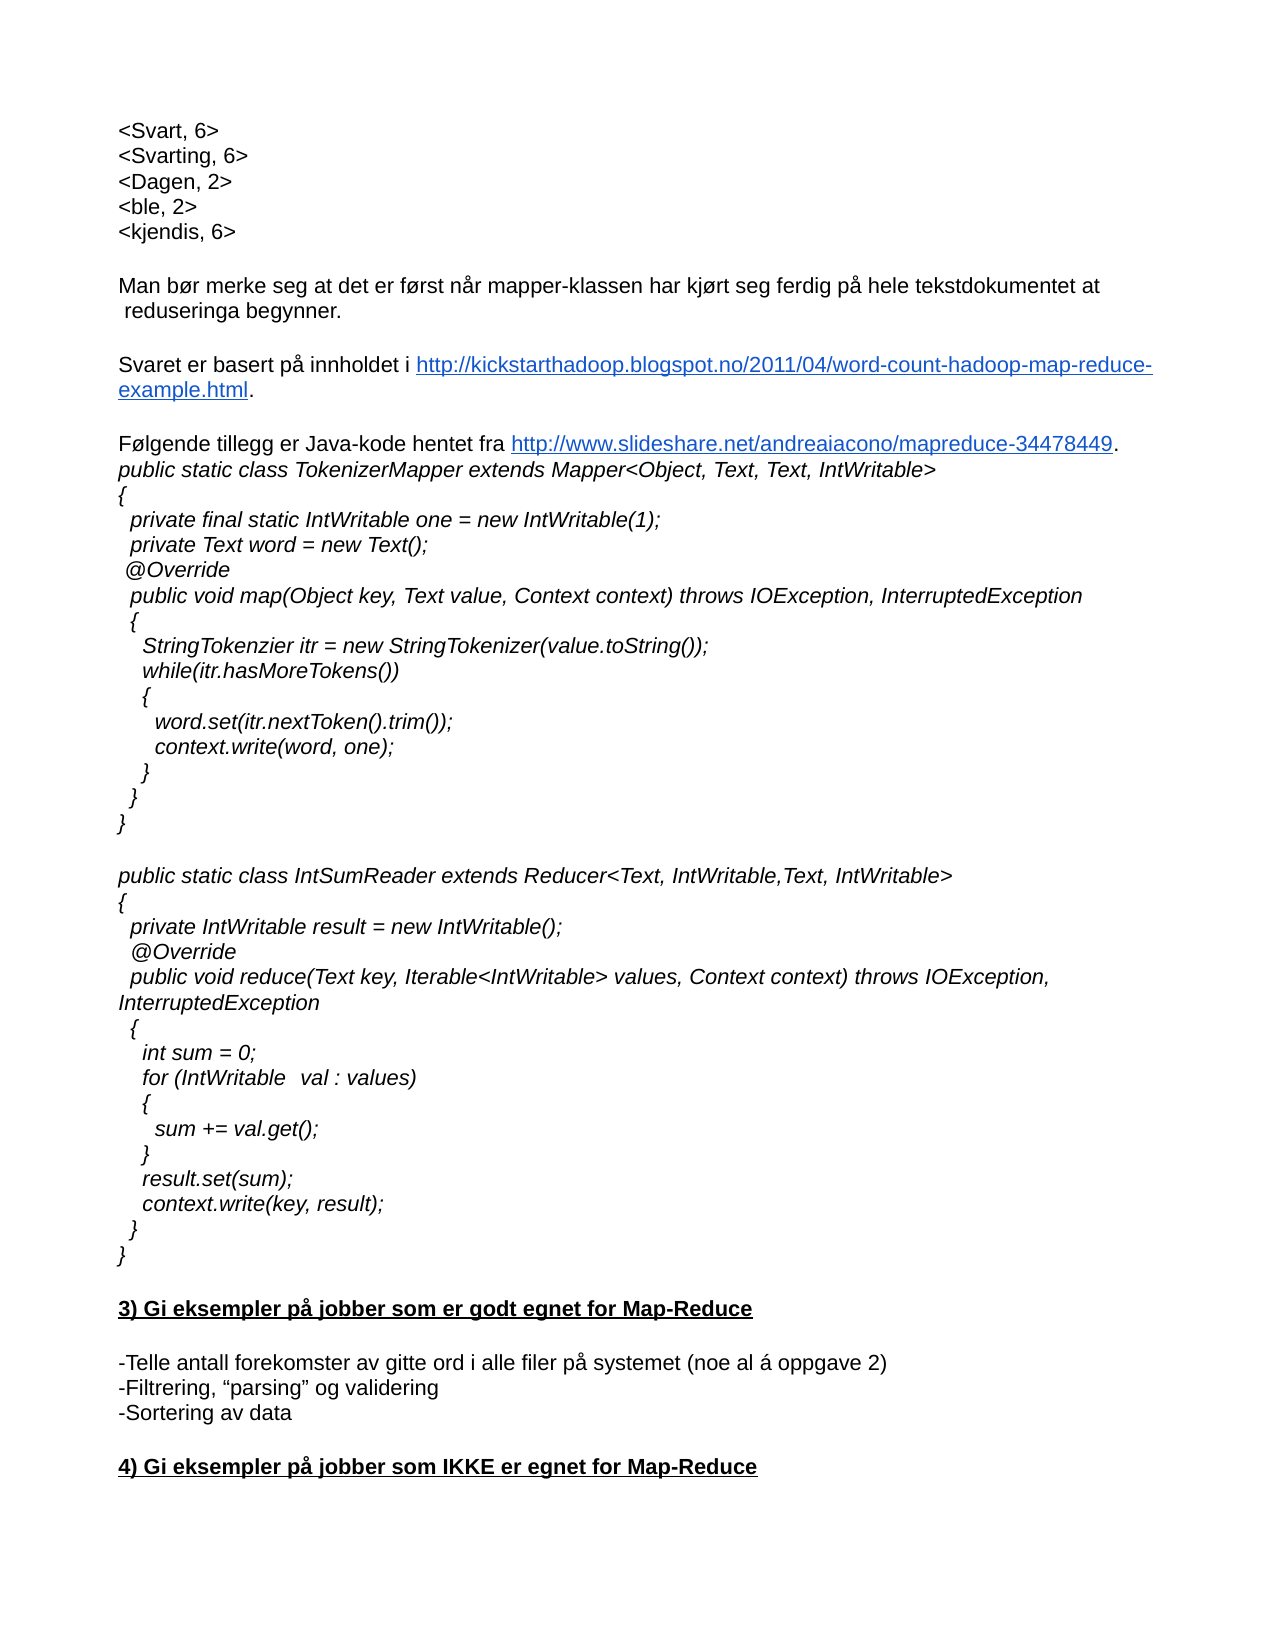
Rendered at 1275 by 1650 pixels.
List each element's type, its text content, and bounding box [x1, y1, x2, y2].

text public static class TokenizerMapper extends Mapper<Object, Text, Text, IntWritable> [118, 456, 1157, 482]
text @Override [118, 557, 1157, 582]
text } [118, 1241, 1157, 1267]
text Man bør merke seg at det er først når mapper-klassen har kjørt seg ferdig på hele tekstdokumentet at [118, 273, 1157, 298]
text for (IntWritable val : values) [118, 1065, 1157, 1090]
text @Override [118, 939, 1157, 964]
text { [118, 888, 1157, 914]
text { [118, 1014, 1157, 1040]
text public static class IntSumReader extends Reducer<Text, IntWritable,Text, IntWritable> [118, 863, 1157, 888]
text context.write(word, one); [118, 734, 1157, 759]
text 4) Gi eksempler på jobber som IKKE er egnet for Map-Reduce [118, 1454, 1157, 1479]
text { [118, 482, 1157, 507]
text private final static IntWritable one = new IntWritable(1); [118, 507, 1157, 532]
text <Svarting, 6> [118, 143, 1157, 168]
text { [118, 608, 1157, 633]
text public void reduce(Text key, Iterable<IntWritable> values, Context context) throws IOException, InterruptedException [118, 964, 1157, 1014]
text while(itr.hasMoreTokens()) [118, 658, 1157, 683]
text public void map(Object key, Text value, Context context) throws IOException, InterruptedException [118, 582, 1157, 608]
text sum += val.get(); [118, 1115, 1157, 1141]
text -Filtrering, “parsing” og validering [118, 1374, 1157, 1400]
text } [118, 1216, 1157, 1241]
text } [118, 759, 1157, 784]
text Svaret er basert på innholdet i http://kickstarthadoop.blogspot.no/2011/04/word-count-hadoop-map-reduce- [118, 352, 1157, 377]
text { [118, 683, 1157, 708]
text } [118, 809, 1157, 834]
text StringTokenzier itr = new StringTokenizer(value.toString()); [118, 633, 1157, 658]
text <Svart, 6> [118, 118, 1157, 143]
text private IntWritable result = new IntWritable(); [118, 914, 1157, 939]
text context.write(key, result); [118, 1191, 1157, 1216]
text int sum = 0; [118, 1040, 1157, 1065]
text -Sortering av data [118, 1400, 1157, 1425]
text } [118, 1141, 1157, 1166]
text -Telle antall forekomster av gitte ord i alle filer på systemet (noe al á oppgave 2) [118, 1349, 1157, 1374]
text Følgende tillegg er Java-kode hentet fra http://www.slideshare.net/andreaiacono/mapreduce-34478449. [118, 431, 1157, 456]
text result.set(sum); [118, 1166, 1157, 1191]
text } [118, 784, 1157, 809]
text <Dagen, 2> [118, 168, 1157, 194]
text reduseringa begynner. [118, 298, 1157, 323]
text 3) Gi eksempler på jobber som er godt egnet for Map-Reduce [118, 1295, 1157, 1321]
text example.html. [118, 377, 1157, 402]
text word.set(itr.nextToken().trim()); [118, 708, 1157, 734]
text private Text word = new Text(); [118, 532, 1157, 557]
text <ble, 2> [118, 194, 1157, 219]
text { [118, 1090, 1157, 1115]
text <kjendis, 6> [118, 219, 1157, 244]
